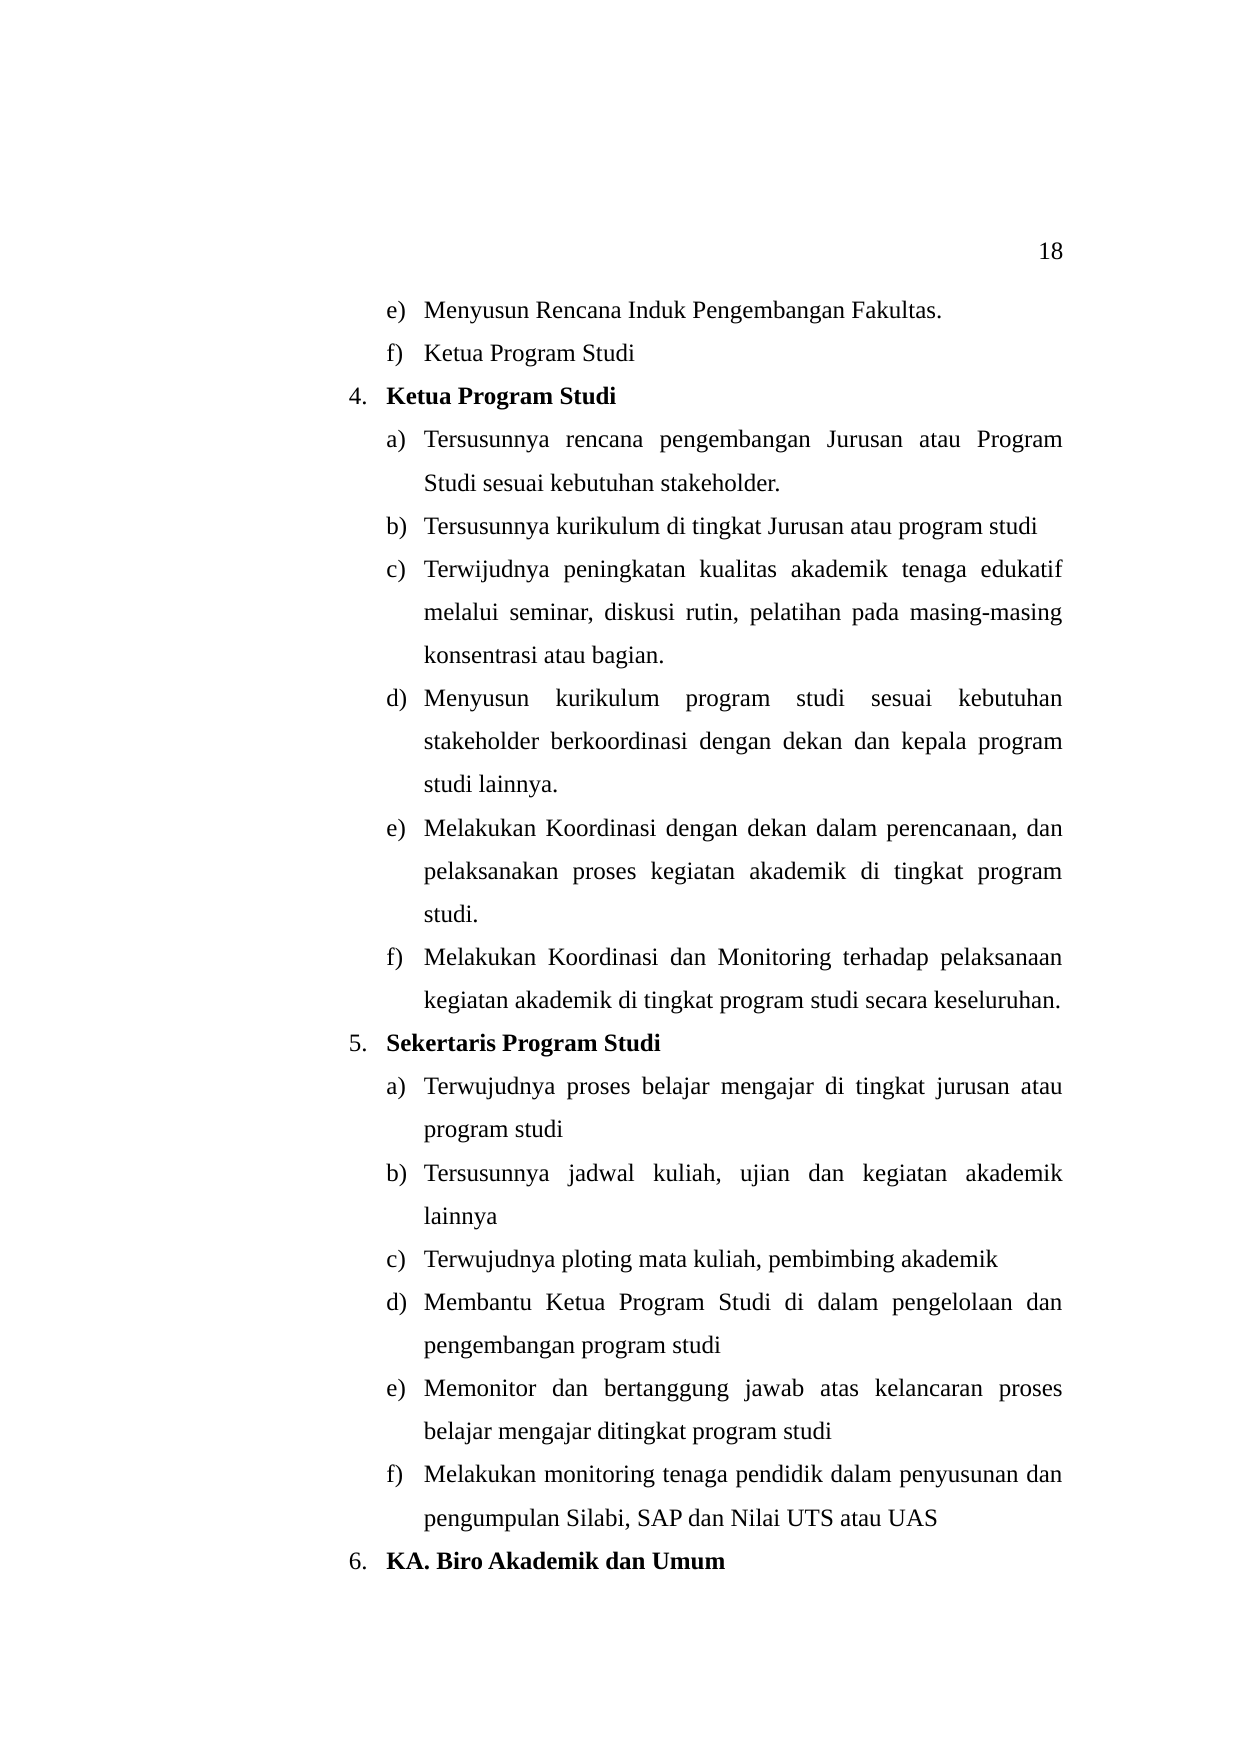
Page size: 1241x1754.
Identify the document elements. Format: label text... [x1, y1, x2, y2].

list Sekertaris Program Studi [349, 1028, 1063, 1057]
list Membantu Ketua Program Studi di dalam pengelolaan dan pengembangan program studi [386, 1287, 1063, 1359]
list Melakukan Koordinasi dan Monitoring terhadap pelaksanaan kegiatan akademik di tingkat program studi secara keseluruhan. [386, 942, 1063, 1014]
list Tersusunnya kurikulum di tingkat Jurusan atau program studi [386, 511, 1063, 539]
list Terwujudnya ploting mata kuliah, pembimbing akademik [386, 1244, 1063, 1273]
list KA. Biro Akademik dan Umum [349, 1546, 1063, 1574]
list Memonitor dan bertanggung jawab atas kelancaran proses belajar mengajar ditingkat program studi [386, 1373, 1063, 1445]
list Ketua Program Studi [349, 381, 1063, 410]
list Tersusunnya rencana pengembangan Jurusan atau Program Studi sesuai kebutuhan stakeholder. [386, 424, 1063, 496]
list Menyusun Rencana Induk Pengembangan Fakultas. [386, 295, 1063, 324]
list Menyusun kurikulum program studi sesuai kebutuhan stakeholder berkoordinasi dengan dekan dan kepala program studi lainnya. [386, 683, 1063, 798]
list Ketua Program Studi [386, 338, 1063, 367]
list Terwijudnya peningkatan kualitas akademik tenaga edukatif melalui seminar, diskusi rutin, pelatihan pada masing-masing konsentrasi atau bagian. [386, 554, 1063, 669]
list Terwujudnya proses belajar mengajar di tingkat jurusan atau program studi [386, 1071, 1063, 1143]
list Melakukan monitoring tenaga pendidik dalam penyusunan dan pengumpulan Silabi, SAP dan Nilai UTS atau UAS [386, 1459, 1063, 1531]
list Melakukan Koordinasi dengan dekan dalam perencanaan, dan pelaksanakan proses kegiatan akademik di tingkat program studi. [386, 813, 1063, 928]
list Tersusunnya jadwal kuliah, ujian dan kegiatan akademik lainnya [386, 1158, 1063, 1229]
